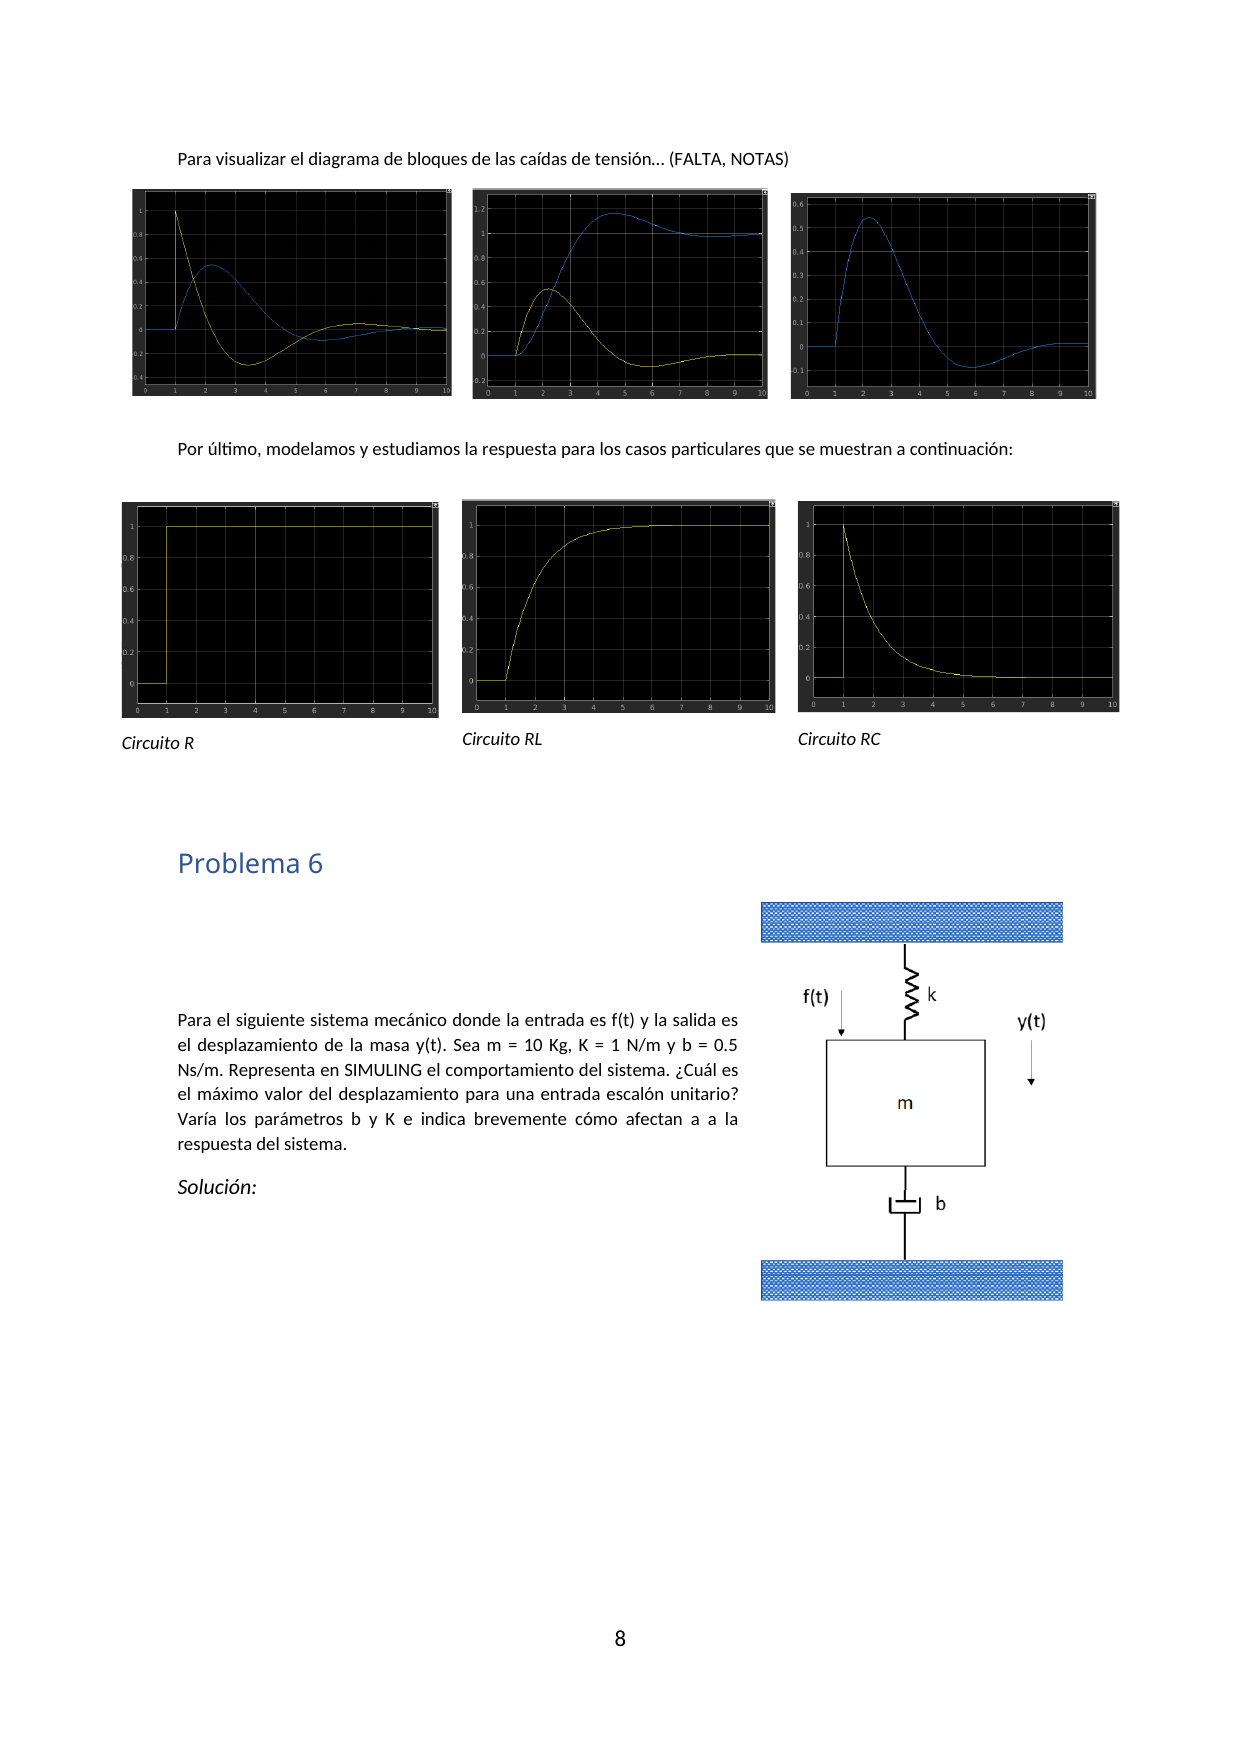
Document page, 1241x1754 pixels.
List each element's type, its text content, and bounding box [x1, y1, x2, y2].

text Para el siguiente sistema mecánico donde la entrada es f(t) y la salida es el desplazamiento de la masa y(t). Sea m = 10 Kg, K = 1 N/m y b = 0.5 Ns/m. Representa en SIMULING el comportamiento del sistema. ¿Cuál es el máximo valor del desplazamiento para una entrada escalón unitario? Varía los parámetros b y K e indica brevemente cómo afectan a a la respuesta del sistema. [177, 1008, 757, 1155]
picture [790, 193, 1097, 399]
picture [132, 189, 452, 396]
subtitle Problema 6 [177, 844, 1063, 881]
picture [797, 501, 1120, 713]
text Por último, modelamos y estudiamos la respuesta para los casos particulares que se muestran a continuación: [177, 437, 1063, 460]
text Para visualizar el diagrama de bloques de las caídas de tensión… (FALTA, NOTAS) [177, 148, 1063, 171]
picture [462, 499, 776, 713]
text Solución: [177, 1173, 757, 1200]
picture [472, 188, 768, 399]
text Circuito R [122, 718, 439, 754]
picture [121, 502, 439, 718]
text Circuito RL [462, 713, 776, 750]
picture [757, 898, 1065, 1304]
text Circuito RC [798, 713, 1119, 750]
